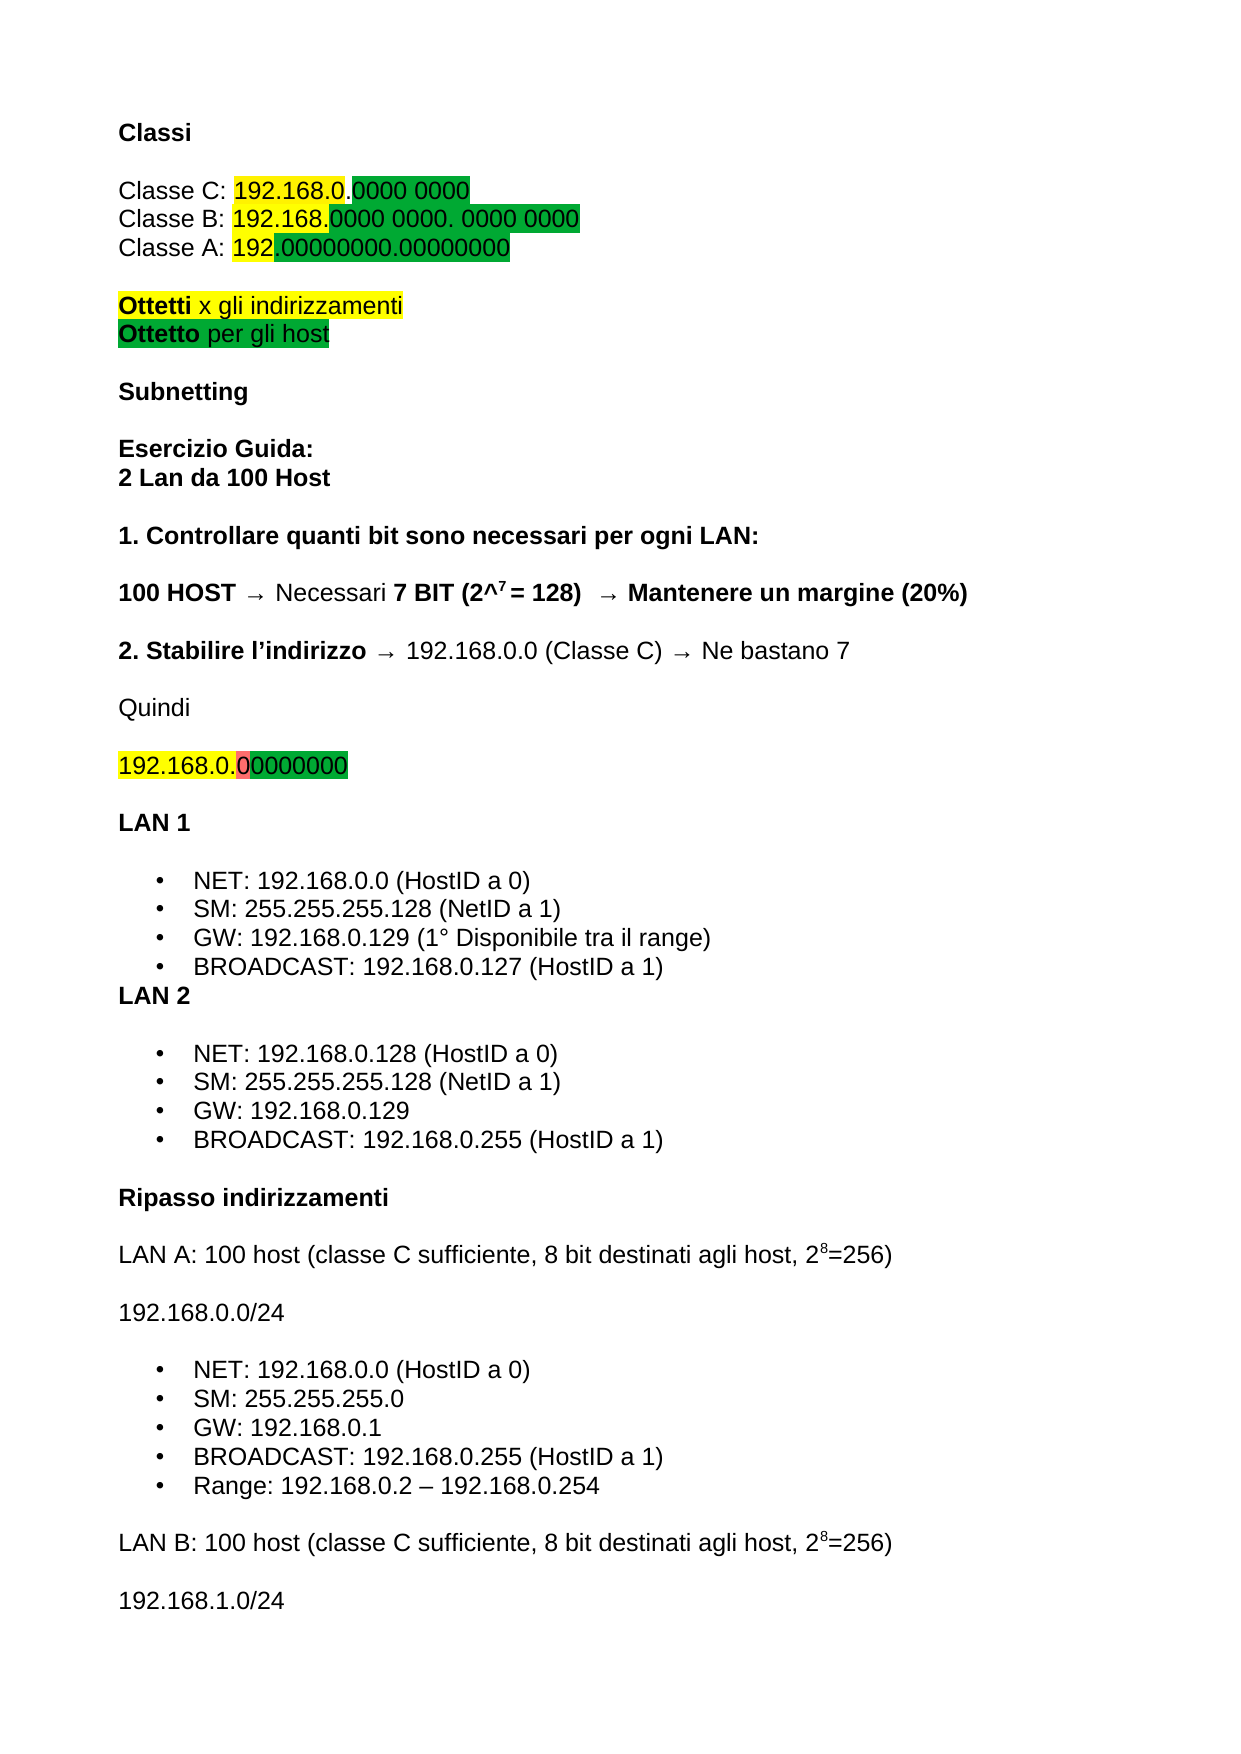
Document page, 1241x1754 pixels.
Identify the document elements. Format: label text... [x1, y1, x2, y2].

text Subnetting [118, 377, 1122, 406]
text 192.168.0.00000000 [118, 751, 1122, 779]
list Range: 192.168.0.2 – 192.168.0.254 [156, 1471, 1122, 1499]
text 2 Lan da 100 Host [118, 463, 1122, 492]
text LAN 1 [118, 808, 1122, 837]
list GW: 192.168.0.129 (1° Disponibile tra il range) [156, 923, 1122, 952]
list SM: 255.255.255.128 (NetID a 1) [156, 1067, 1122, 1096]
text 2. Stabilire l’indirizzo → 192.168.0.0 (Classe C) → Ne bastano 7 [118, 636, 1122, 664]
text 1. Controllare quanti bit sono necessari per ogni LAN: [118, 521, 1122, 549]
text Esercizio Guida: [118, 434, 1122, 463]
text Classe B: 192.168.0000 0000. 0000 0000 [118, 204, 1122, 233]
text Classi [118, 118, 1122, 147]
text 100 HOST → Necessari 7 BIT (2^7 = 128) → Mantenere un margine (20%) [118, 578, 1122, 607]
text LAN A: 100 host (classe C sufficiente, 8 bit destinati agli host, 28=256) [118, 1240, 1122, 1269]
text Classe A: 192.00000000.00000000 [118, 233, 1122, 262]
text Ottetti x gli indirizzamenti [118, 291, 1122, 319]
text Classe C: 192.168.0.0000 0000 [118, 176, 1122, 204]
text LAN 2 [118, 981, 1122, 1010]
list BROADCAST: 192.168.0.127 (HostID a 1) [156, 952, 1122, 981]
list NET: 192.168.0.0 (HostID a 0) [156, 1355, 1122, 1384]
text Ripasso indirizzamenti [118, 1183, 1122, 1211]
list NET: 192.168.0.128 (HostID a 0) [156, 1038, 1122, 1067]
text Ottetto per gli host [118, 319, 1122, 348]
text 192.168.0.0/24 [118, 1298, 1122, 1326]
text LAN B: 100 host (classe C sufficiente, 8 bit destinati agli host, 28=256) [118, 1528, 1122, 1557]
list SM: 255.255.255.0 [156, 1384, 1122, 1413]
list BROADCAST: 192.168.0.255 (HostID a 1) [156, 1125, 1122, 1154]
list BROADCAST: 192.168.0.255 (HostID a 1) [156, 1442, 1122, 1471]
text 192.168.1.0/24 [118, 1586, 1122, 1614]
list SM: 255.255.255.128 (NetID a 1) [156, 894, 1122, 923]
list GW: 192.168.0.1 [156, 1413, 1122, 1442]
list NET: 192.168.0.0 (HostID a 0) [156, 866, 1122, 894]
list GW: 192.168.0.129 [156, 1096, 1122, 1125]
text Quindi [118, 693, 1122, 722]
